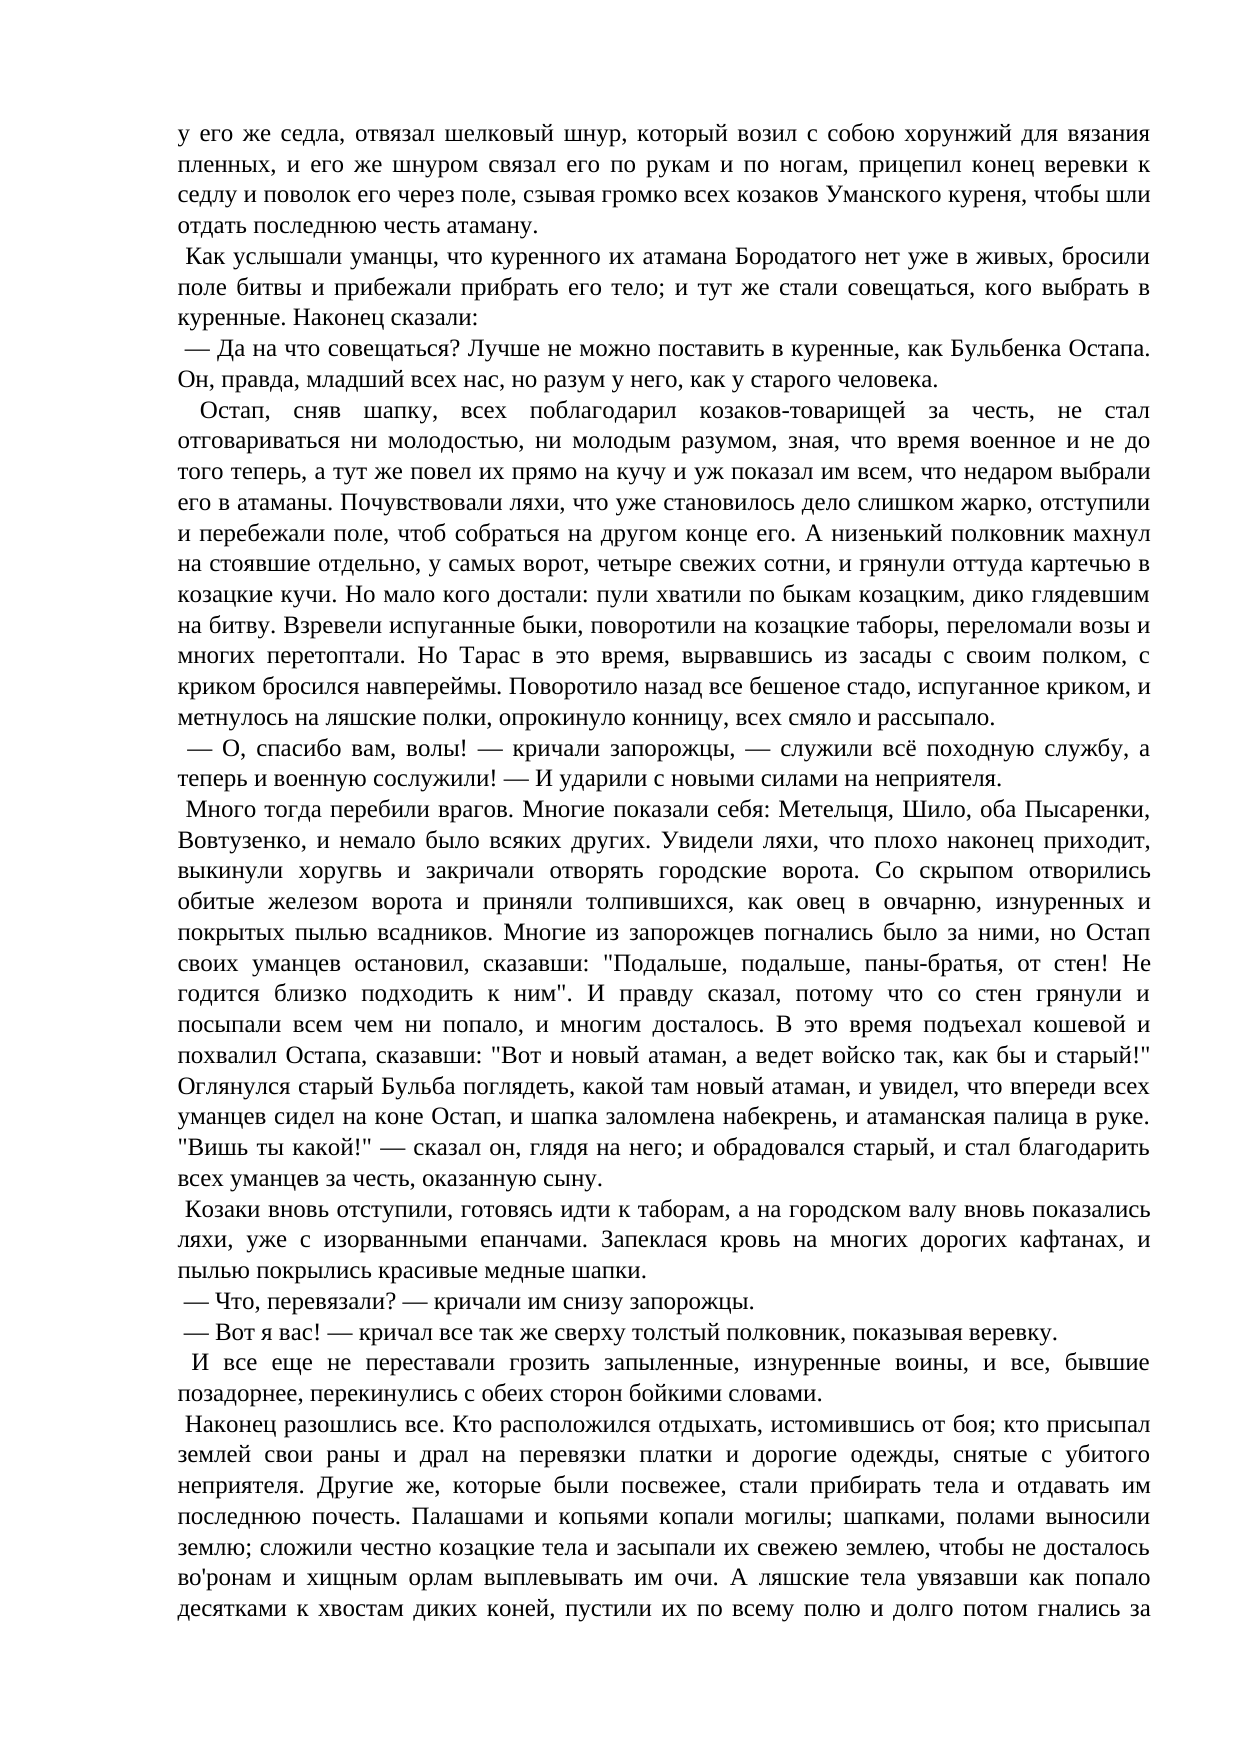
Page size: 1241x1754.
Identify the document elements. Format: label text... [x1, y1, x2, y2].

text — Что, перевязали? — кричали им снизу запорожцы. [177, 1286, 1152, 1314]
text Как услышали уманцы, что куренного их атамана Бородатого нет уже в живых, бросили поле битвы и прибежали прибрать его тело; и тут же стали совещаться, кого выбрать в куренные. Наконец сказали: [177, 241, 1152, 331]
text — О, спасибо вам, волы! — кричали запорожцы, — служили всё походную службу, а теперь и военную сослужили! — И ударили с новыми силами на неприятеля. [177, 733, 1152, 792]
text — Да на что совещаться? Лучше не можно поставить в куренные, как Бульбенка Остапа. Он, правда, младший всех нас, но разум у него, как у старого человека. [177, 333, 1152, 393]
text И все еще не переставали грозить запыленные, изнуренные воины, и все, бывшие позадорнее, перекинулись с обеих сторон бойкими словами. [177, 1347, 1152, 1407]
text Козаки вновь отступили, готовясь идти к таборам, а на городском валу вновь показались ляхи, уже с изорванными епанчами. Запеклася кровь на многих дорогих кафтанах, и пылью покрылись красивые медные шапки. [177, 1194, 1152, 1284]
text Много тогда перебили врагов. Многие показали себя: Метелыця, Шило, оба Пысаренки, Вовтузенко, и немало было всяких других. Увидели ляхи, что плохо наконец приходит, выкинули хоругвь и закричали отворять городские ворота. Со скрыпом отворились обитые железом ворота и приняли толпившихся, как овец в овчарню, изнуренных и покрытых пылью всадников. Многие из запорожцев погнались было за ними, но Остап своих уманцев остановил, сказавши: "Подальше, подальше, паны-братья, от стен! Не годится близко подходить к ним". И правду сказал, потому что со стен грянули и посыпали всем чем ни попало, и многим досталось. В это время подъехал кошевой и похвалил Остапа, сказавши: "Вот и новый атаман, а ведет войско так, как бы и старый!" Оглянулся старый Бульба поглядеть, какой там новый атаман, и увидел, что впереди всех уманцев сидел на коне Остап, и шапка заломлена набекрень, и атаманская палица в руке. "Вишь ты какой!" — сказал он, глядя на него; и обрадовался старый, и стал благодарить всех уманцев за честь, оказанную сыну. [177, 794, 1152, 1192]
text Наконец разошлись все. Кто расположился отдыхать, истомившись от боя; кто присыпал землей свои раны и драл на перевязки платки и дорогие одежды, снятые с убитого неприятеля. Другие же, которые были посвежее, стали прибирать тела и отдавать им последнюю почесть. Палашами и копьями копали могилы; шапками, полами выносили землю; сложили честно козацкие тела и засыпали их свежею землею, чтобы не досталось во'ронам и хищным орлам выплевывать им очи. А ляшские тела увязавши как попало десятками к хвостам диких коней, пустили их по всему полю и долго потом гнались за [177, 1409, 1152, 1622]
text — Вот я вас! — кричал все так же сверху толстый полковник, показывая веревку. [177, 1317, 1152, 1345]
text у его же седла, отвязал шелковый шнур, который возил с собою хорунжий для вязания пленных, и его же шнуром связал его по рукам и по ногам, прицепил конец веревки к седлу и поволок его через поле, сзывая громко всех козаков Уманского куреня, чтобы шли отдать последнюю честь атаману. [177, 118, 1152, 239]
text Остап, сняв шапку, всех поблагодарил козаков-товарищей за честь, не стал отговариваться ни молодостью, ни молодым разумом, зная, что время военное и не до того теперь, а тут же повел их прямо на кучу и уж показал им всем, что недаром выбрали его в атаманы. Почувствовали ляхи, что уже становилось дело слишком жарко, отступили и перебежали поле, чтоб собраться на другом конце его. А низенький полковник махнул на стоявшие отдельно, у самых ворот, четыре свежих сотни, и грянули оттуда картечью в козацкие кучи. Но мало кого достали: пули хватили по быкам козацким, дико глядевшим на битву. Взревели испуганные быки, поворотили на козацкие таборы, переломали возы и многих перетоптали. Но Тарас в это время, вырвавшись из засады с своим полком, с криком бросился навпереймы. Поворотило назад все бешеное стадо, испуганное криком, и метнулось на ляшские полки, опрокинуло конницу, всех смяло и рассыпало. [177, 395, 1152, 731]
